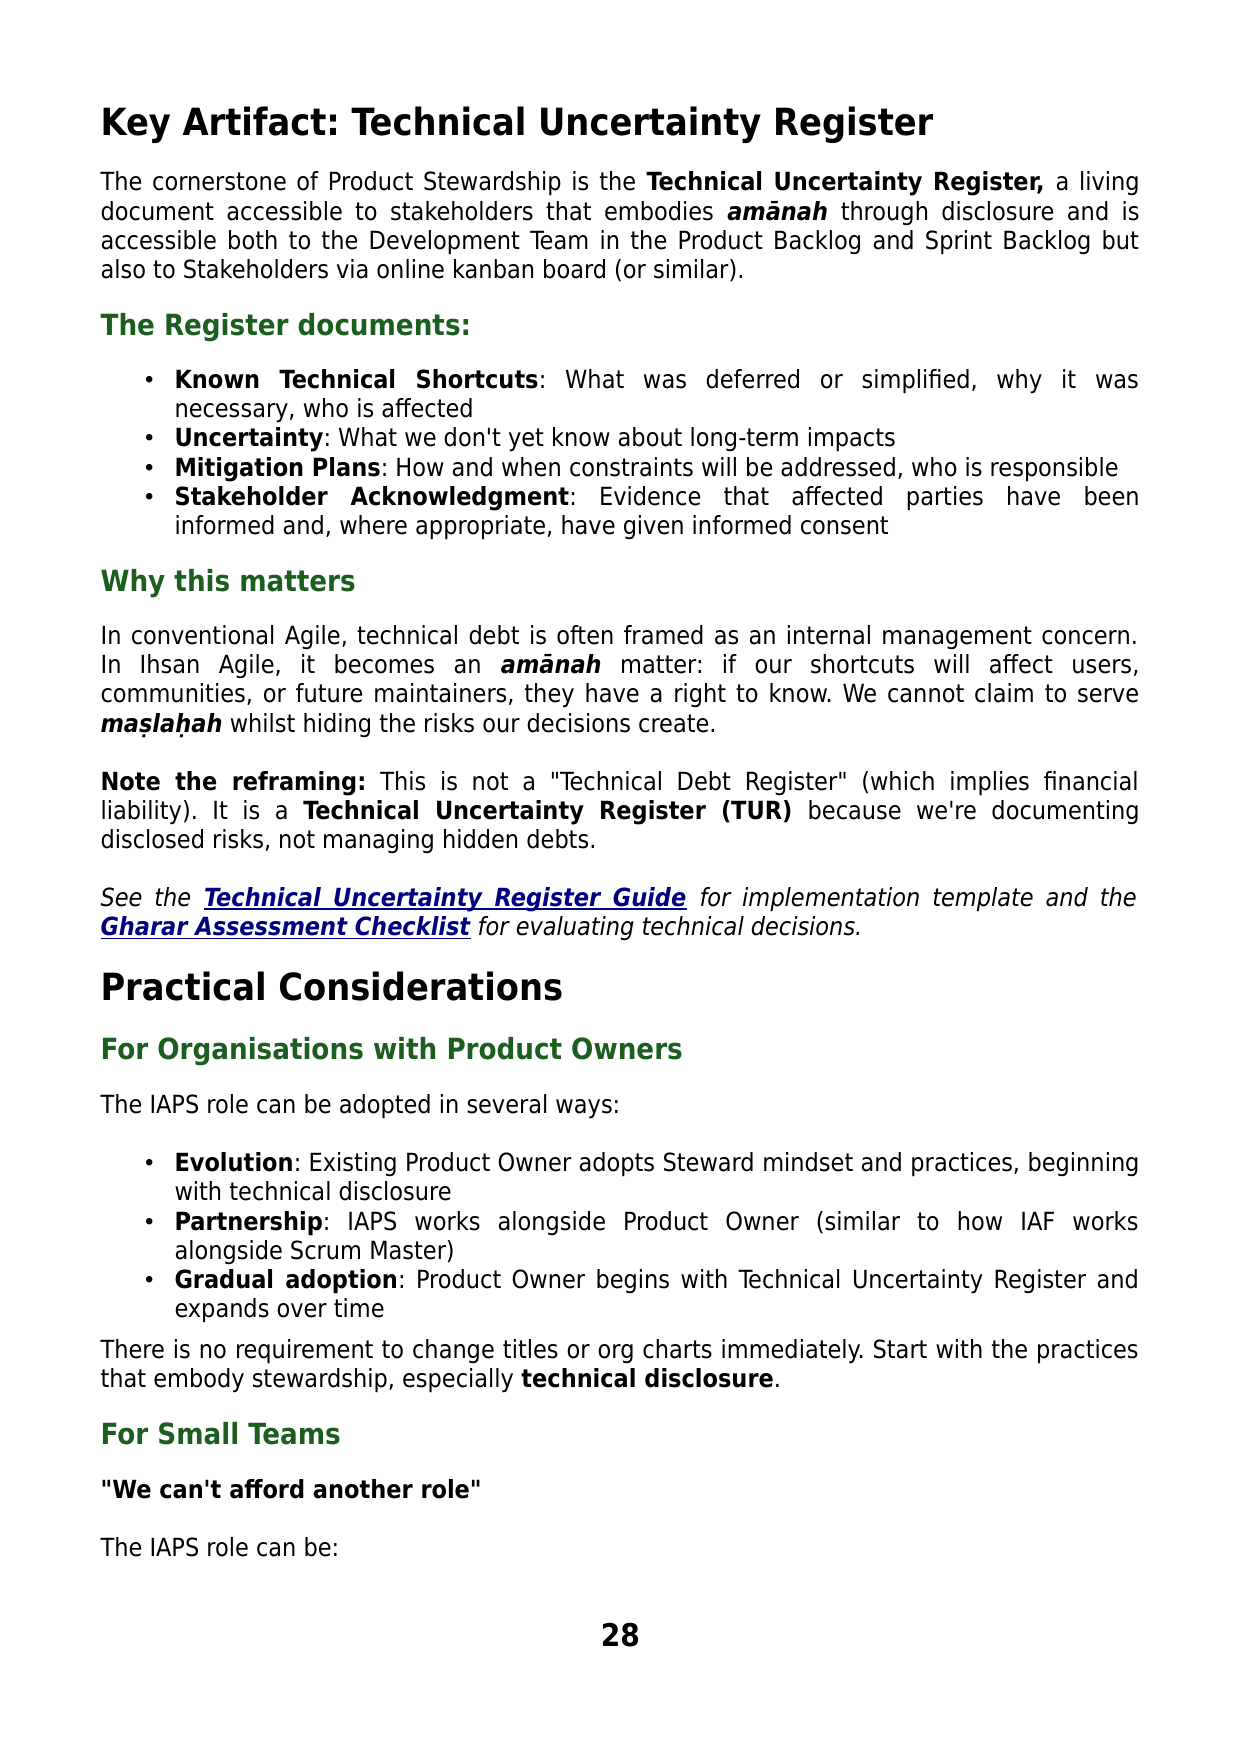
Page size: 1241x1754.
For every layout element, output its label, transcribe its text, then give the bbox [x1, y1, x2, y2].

text See the Technical Uncertainty Register Guide for implementation template and the Gharar Assessment Checklist for evaluating technical decisions. [100, 883, 1140, 942]
subtitle Practical Considerations [100, 965, 1140, 1009]
subtitle Why this matters [100, 564, 1140, 598]
list Evolution: Existing Product Owner adopts Steward mindset and practices, beginning with technical disclosure [145, 1148, 1140, 1207]
subtitle Key Artifact: Technical Uncertainty Register [100, 100, 1140, 144]
text The IAPS role can be adopted in several ways: [100, 1090, 1140, 1119]
list Known Technical Shortcuts: What was deferred or simplified, why it was necessary, who is affected [145, 365, 1140, 424]
list Gradual adoption: Product Owner begins with Technical Uncertainty Register and expands over time [145, 1265, 1140, 1323]
text "We can't afford another role" [100, 1475, 1140, 1504]
text Note the reframing: This is not a "Technical Debt Register" (which implies financial liability). It is a Technical Uncertainty Register (TUR) because we're documenting disclosed risks, not managing hidden debts. [100, 767, 1140, 855]
subtitle For Small Teams [100, 1417, 1140, 1451]
text The cornerstone of Product Stewardship is the Technical Uncertainty Register, a living document accessible to stakeholders that embodies amānah through disclosure and is accessible both to the Development Team in the Product Backlog and Sprint Backlog but also to Stakeholders via online kanban board (or similar). [100, 168, 1140, 284]
list Mitigation Plans: How and when constraints will be addressed, who is responsible [145, 453, 1140, 482]
text The IAPS role can be: [100, 1533, 1140, 1562]
list Stakeholder Acknowledgment: Evidence that affected parties have been informed and, where appropriate, have given informed consent [145, 482, 1140, 540]
text In conventional Agile, technical debt is often framed as an internal management concern. In Ihsan Agile, it becomes an amānah matter: if our shortcuts will affect users, communities, or future maintainers, they have a right to know. We cannot claim to serve maṣlaḥah whilst hiding the risks our decisions create. [100, 621, 1140, 738]
list Uncertainty: What we don't yet know about long-term impacts [145, 424, 1140, 453]
subtitle The Register documents: [100, 308, 1140, 342]
list Partnership: IAPS works alongside Product Owner (similar to how IAF works alongside Scrum Master) [145, 1207, 1140, 1265]
subtitle For Organisations with Product Owners [100, 1032, 1140, 1066]
text There is no requirement to change titles or org charts immediately. Start with the practices that embody stewardship, especially technical disclosure. [100, 1336, 1140, 1394]
